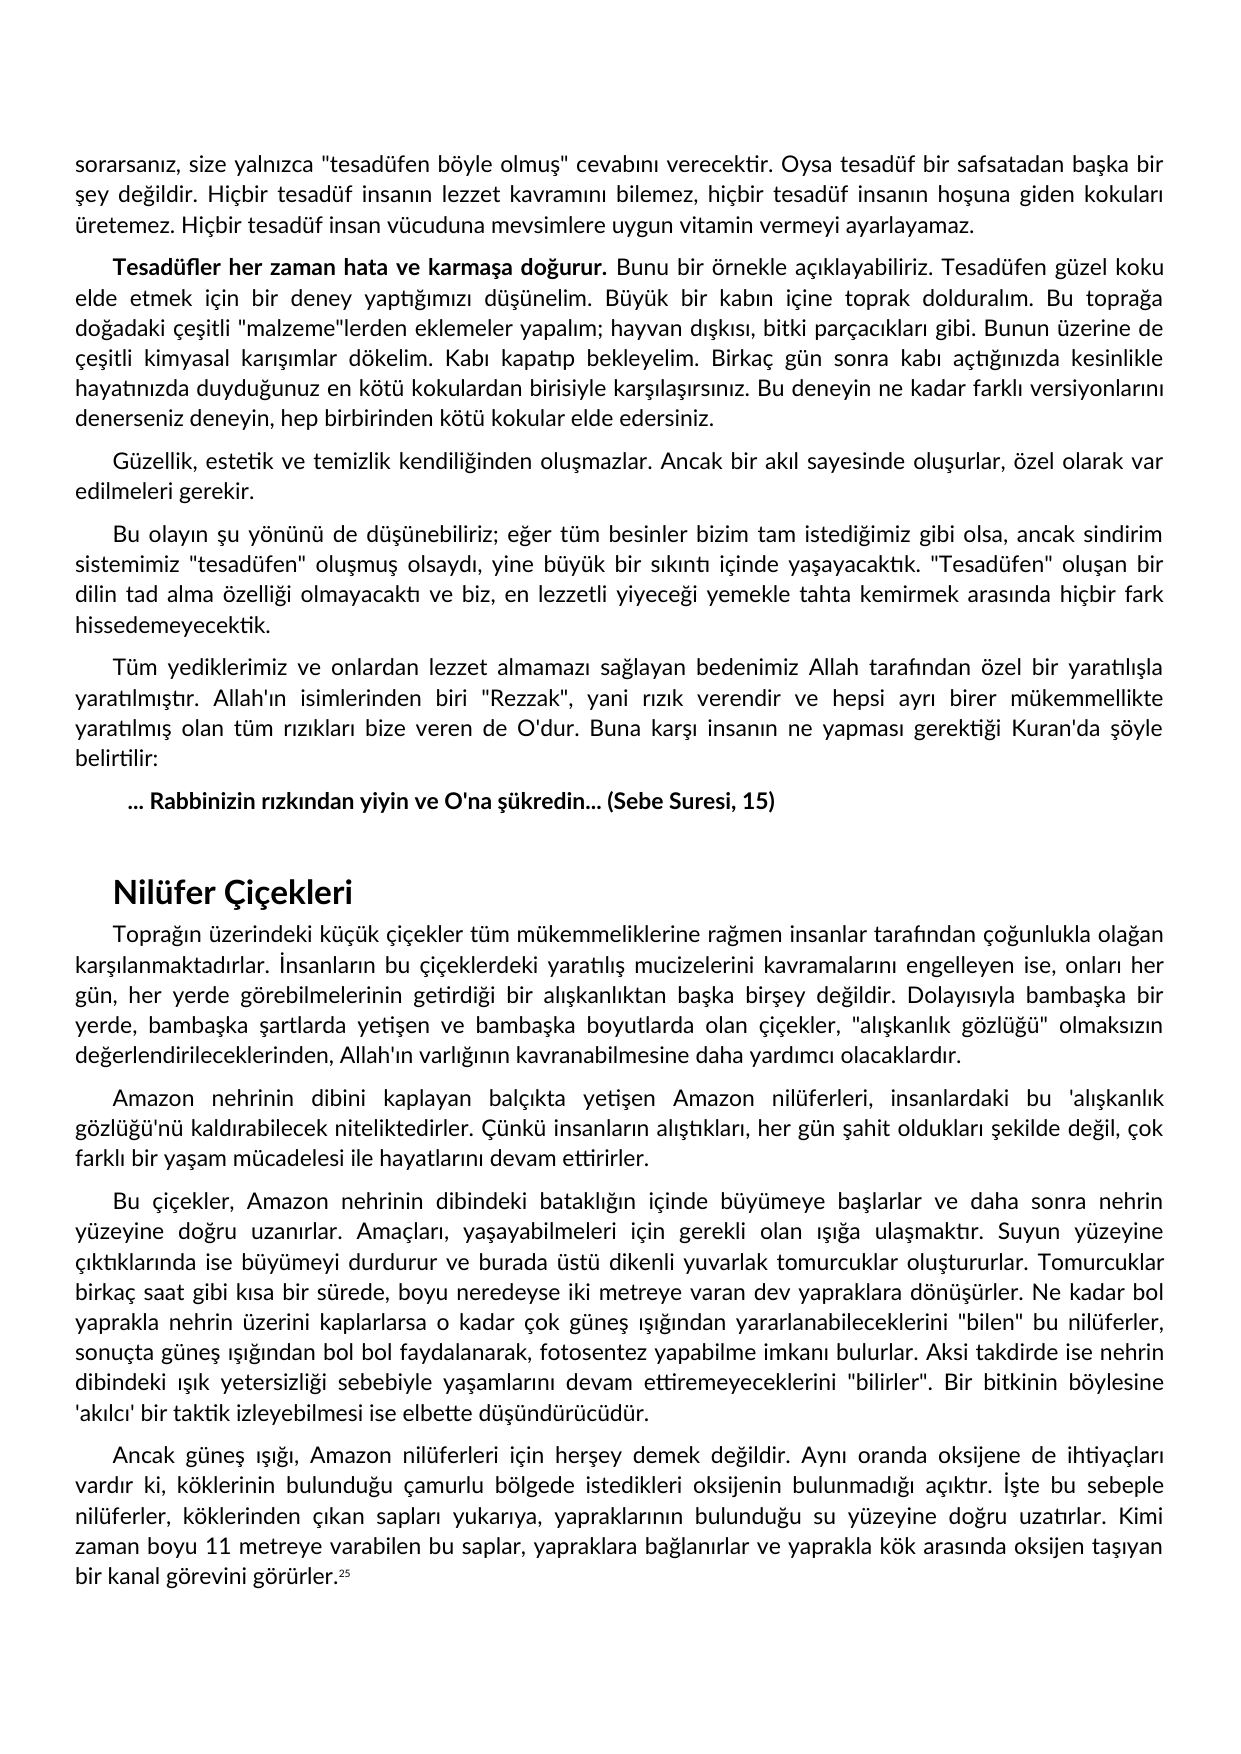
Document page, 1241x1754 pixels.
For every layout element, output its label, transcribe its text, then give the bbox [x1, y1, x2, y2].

text Bu olayın şu yönünü de düşünebiliriz; eğer tüm besinler bizim tam istediğimiz gibi olsa, ancak sindirim sistemimiz "tesadüfen" oluşmuş olsaydı, yine büyük bir sıkıntı içinde yaşayacaktık. "Tesadüfen" oluşan bir dilin tad alma özelliği olmayacaktı ve biz, en lezzetli yiyeceği yemekle tahta kemirmek arasında hiçbir fark hissedemeyecektik. [75, 520, 1165, 638]
text Tüm yediklerimiz ve onlardan lezzet almamazı sağlayan bedenimiz Allah tarafından özel bir yaratılışla yaratılmıştır. Allah'ın isimlerinden biri "Rezzak", yani rızık verendir ve hepsi ayrı birer mükemmellikte yaratılmış olan tüm rızıkları bize veren de O'dur. Buna karşı insanın ne yapması gerektiği Kuran'da şöyle belirtilir: [75, 653, 1165, 771]
subtitle Nilüfer Çiçekleri [112, 872, 1165, 912]
text Tesadüfler her zaman hata ve karmaşa doğurur. Bunu bir örnekle açıklayabiliriz. Tesadüfen güzel koku elde etmek için bir deney yaptığımızı düşünelim. Büyük bir kabın içine toprak dolduralım. Bu toprağa doğadaki çeşitli "malzeme"lerden eklemeler yapalım; hayvan dışkısı, bitki parçacıkları gibi. Bunun üzerine de çeşitli kimyasal karışımlar dökelim. Kabı kapatıp bekleyelim. Birkaç gün sonra kabı açtığınızda kesinlikle hayatınızda duyduğunuz en kötü kokulardan birisiyle karşılaşırsınız. Bu deneyin ne kadar farklı versiyonlarını denerseniz deneyin, hep birbirinden kötü kokular elde edersiniz. [75, 253, 1165, 432]
text Ancak güneş ışığı, Amazon nilüferleri için herşey demek değildir. Aynı oranda oksijene de ihtiyaçları vardır ki, köklerinin bulunduğu çamurlu bölgede istedikleri oksijenin bulunmadığı açıktır. İşte bu sebeple nilüferler, köklerinden çıkan sapları yukarıya, yapraklarının bulunduğu su yüzeyine doğru uzatırlar. Kimi zaman boyu 11 metreye varabilen bu saplar, yapraklara bağlanırlar ve yaprakla kök arasında oksijen taşıyan bir kanal görevini görürler.25 [75, 1441, 1165, 1589]
text Bu çiçekler, Amazon nehrinin dibindeki bataklığın içinde büyümeye başlarlar ve daha sonra nehrin yüzeyine doğru uzanırlar. Amaçları, yaşayabilmeleri için gerekli olan ışığa ulaşmaktır. Suyun yüzeyine çıktıklarında ise büyümeyi durdurur ve burada üstü dikenli yuvarlak tomurcuklar oluştururlar. Tomurcuklar birkaç saat gibi kısa bir sürede, boyu neredeyse iki metreye varan dev yapraklara dönüşürler. Ne kadar bol yaprakla nehrin üzerini kaplarlarsa o kadar çok güneş ışığından yararlanabileceklerini "bilen" bu nilüferler, sonuçta güneş ışığından bol bol faydalanarak, fotosentez yapabilme imkanı bulurlar. Aksi takdirde ise nehrin dibindeki ışık yetersizliği sebebiyle yaşamlarını devam ettiremeyeceklerini "bilirler". Bir bitkinin böylesine 'akılcı' bir taktik izleyebilmesi ise elbette düşündürücüdür. [75, 1187, 1165, 1426]
text Amazon nehrinin dibini kaplayan balçıkta yetişen Amazon nilüferleri, insanlardaki bu 'alışkanlık gözlüğü'nü kaldırabilecek niteliktedirler. Çünkü insanların alıştıkları, her gün şahit oldukları şekilde değil, çok farklı bir yaşam mücadelesi ile hayatlarını devam ettirirler. [75, 1084, 1165, 1172]
text Toprağın üzerindeki küçük çiçekler tüm mükemmeliklerine rağmen insanlar tarafından çoğunlukla olağan karşılanmaktadırlar. İnsanların bu çiçeklerdeki yaratılış mucizelerini kavramalarını engelleyen ise, onları her gün, her yerde görebilmelerinin getirdiği bir alışkanlıktan başka birşey değildir. Dolayısıyla bambaşka bir yerde, bambaşka şartlarda yetişen ve bambaşka boyutlarda olan çiçekler, "alışkanlık gözlüğü" olmaksızın değerlendirileceklerinden, Allah'ın varlığının kavranabilmesine daha yardımcı olacaklardır. [75, 920, 1165, 1068]
text Güzellik, estetik ve temizlik kendiliğinden oluşmazlar. Ancak bir akıl sayesinde oluşurlar, özel olarak var edilmeleri gerekir. [75, 447, 1165, 504]
text sorarsanız, size yalnızca "tesadüfen böyle olmuş" cevabını verecektir. Oysa tesadüf bir safsatadan başka bir şey değildir. Hiçbir tesadüf insanın lezzet kavramını bilemez, hiçbir tesadüf insanın hoşuna giden kokuları üretemez. Hiçbir tesadüf insan vücuduna mevsimlere uygun vitamin vermeyi ayarlayamaz. [75, 150, 1165, 238]
text ... Rabbinizin rızkından yiyin ve O'na şükredin... (Sebe Suresi, 15) [127, 786, 1143, 814]
